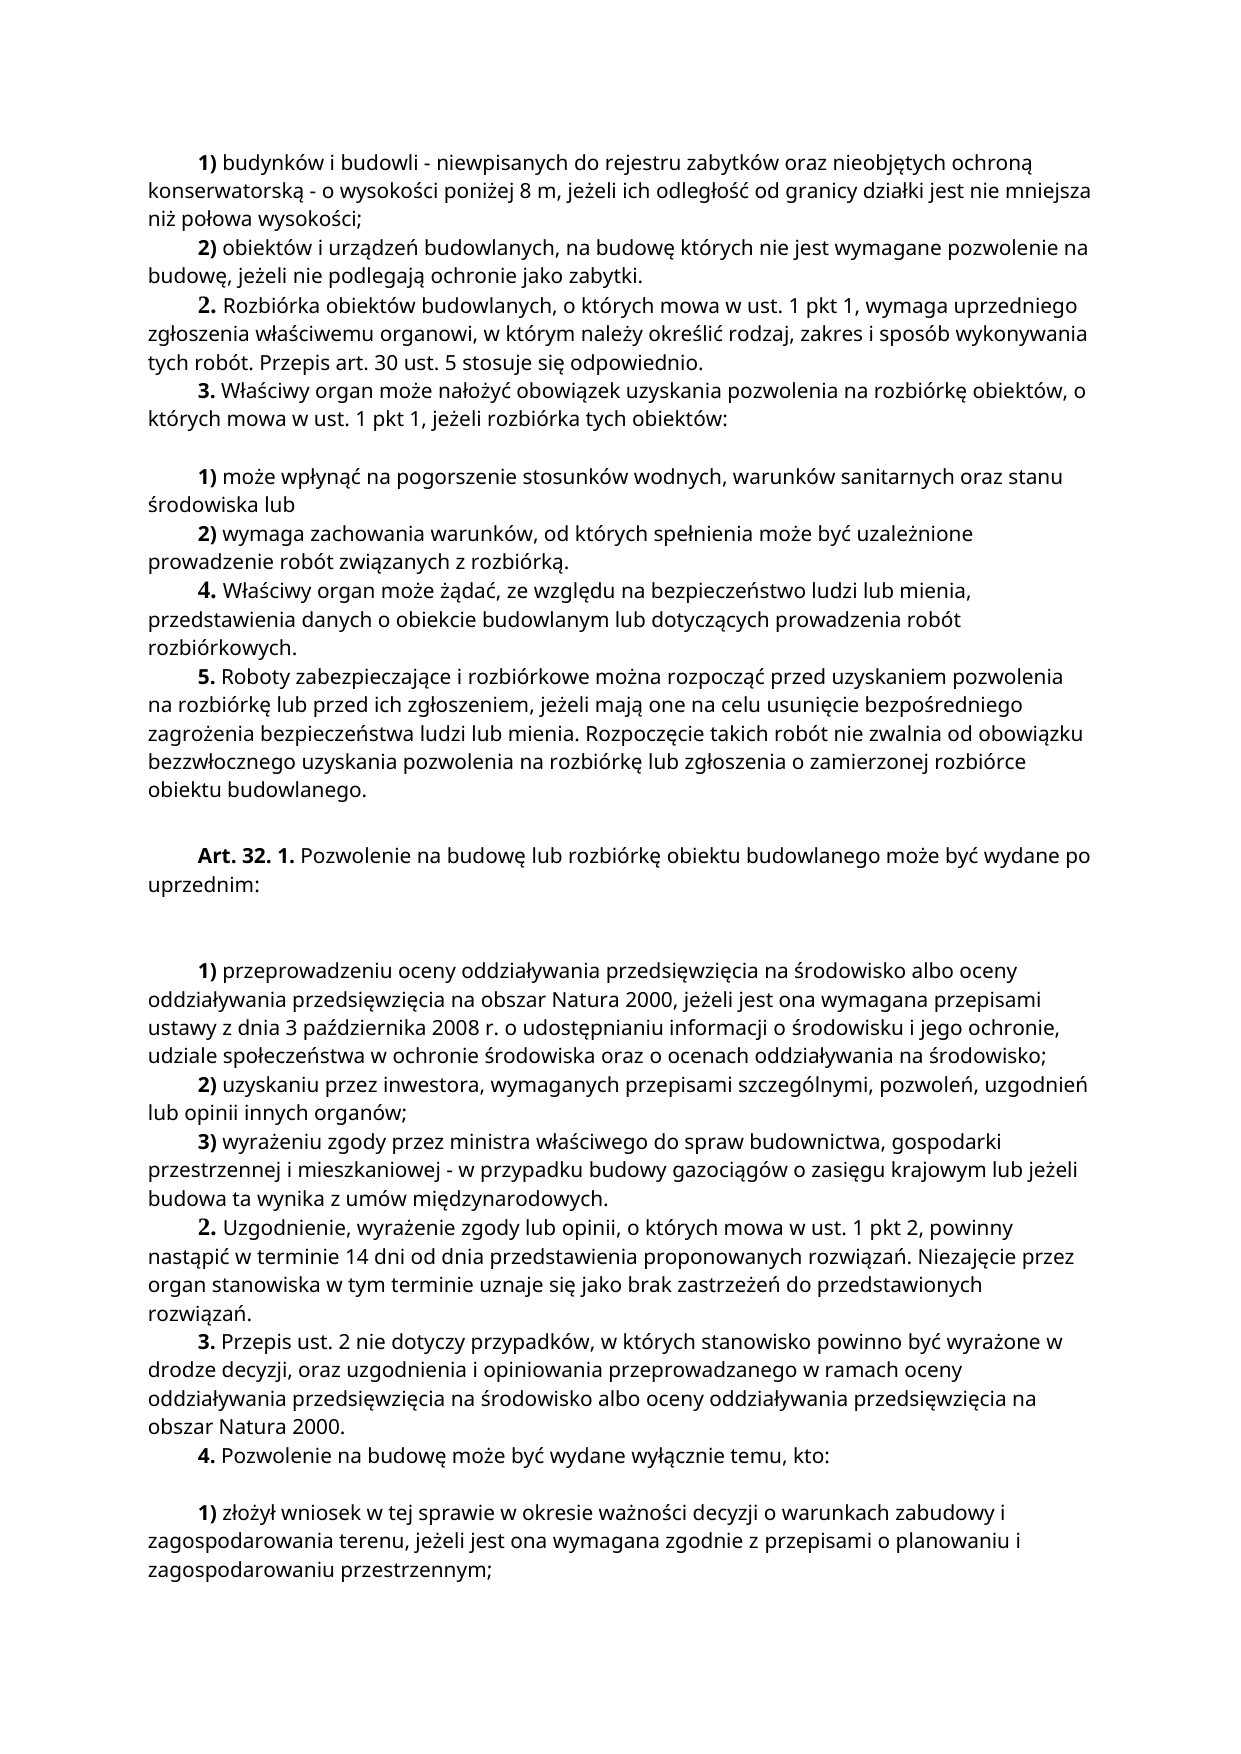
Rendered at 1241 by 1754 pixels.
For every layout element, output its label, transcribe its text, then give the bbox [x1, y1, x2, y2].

text 2. Uzgodnienie, wyrażenie zgody lub opinii, o których mowa w ust. 1 pkt 2, powinny nastąpić w terminie 14 dni od dnia przedstawienia proponowanych rozwiązań. Niezajęcie przez organ stanowiska w tym terminie uznaje się jako brak zastrzeżeń do przedstawionych rozwiązań. [148, 1212, 1093, 1327]
text 4. Pozwolenie na budowę może być wydane wyłącznie temu, kto: [148, 1441, 1093, 1498]
text 4. Właściwy organ może żądać, ze względu na bezpieczeństwo ludzi lub mienia, przedstawienia danych o obiekcie budowlanym lub dotyczących prowadzenia robót rozbiórkowych. [148, 576, 1093, 662]
text 2) wymaga zachowania warunków, od których spełnienia może być uzależnione prowadzenie robót związanych z rozbiórką. [148, 519, 1093, 576]
text 2. Rozbiórka obiektów budowlanych, o których mowa w ust. 1 pkt 1, wymaga uprzedniego zgłoszenia właściwemu organowi, w którym należy określić rodzaj, zakres i sposób wykonywania tych robót. Przepis art. 30 ust. 5 stosuje się odpowiednio. [148, 290, 1093, 376]
text 1) budynków i budowli - niewpisanych do rejestru zabytków oraz nieobjętych ochroną konserwatorską - o wysokości poniżej 8 m, jeżeli ich odległość od granicy działki jest nie mniejsza niż połowa wysokości; [148, 148, 1093, 233]
text 5. Roboty zabezpieczające i rozbiórkowe można rozpocząć przed uzyskaniem pozwolenia na rozbiórkę lub przed ich zgłoszeniem, jeżeli mają one na celu usunięcie bezpośredniego zagrożenia bezpieczeństwa ludzi lub mienia. Rozpoczęcie takich robót nie zwalnia od obowiązku bezzwłocznego uzyskania pozwolenia na rozbiórkę lub zgłoszenia o zamierzonej rozbiórce obiektu budowlanego. [148, 662, 1093, 804]
text 2) obiektów i urządzeń budowlanych, na budowę których nie jest wymagane pozwolenie na budowę, jeżeli nie podlegają ochronie jako zabytki. [148, 233, 1093, 290]
text 1) złożył wniosek w tej sprawie w okresie ważności decyzji o warunkach zabudowy i zagospodarowania terenu, jeżeli jest ona wymagana zgodnie z przepisami o planowaniu i zagospodarowaniu przestrzennym; [148, 1498, 1093, 1583]
text Art. 32. 1. Pozwolenie na budowę lub rozbiórkę obiektu budowlanego może być wydane po uprzednim: [148, 842, 1093, 927]
text 1) przeprowadzeniu oceny oddziaływania przedsięwzięcia na środowisko albo oceny oddziaływania przedsięwzięcia na obszar Natura 2000, jeżeli jest ona wymagana przepisami ustawy z dnia 3 października 2008 r. o udostępnianiu informacji o środowisku i jego ochronie, udziale społeczeństwa w ochronie środowiska oraz o ocenach oddziaływania na środowisko; [148, 956, 1093, 1070]
text 3. Przepis ust. 2 nie dotyczy przypadków, w których stanowisko powinno być wyrażone w drodze decyzji, oraz uzgodnienia i opiniowania przeprowadzanego w ramach oceny oddziaływania przedsięwzięcia na środowisko albo oceny oddziaływania przedsięwzięcia na obszar Natura 2000. [148, 1327, 1093, 1441]
text 3) wyrażeniu zgody przez ministra właściwego do spraw budownictwa, gospodarki przestrzennej i mieszkaniowej - w przypadku budowy gazociągów o zasięgu krajowym lub jeżeli budowa ta wynika z umów międzynarodowych. [148, 1127, 1093, 1212]
text 1) może wpłynąć na pogorszenie stosunków wodnych, warunków sanitarnych oraz stanu środowiska lub [148, 462, 1093, 519]
text 3. Właściwy organ może nałożyć obowiązek uzyskania pozwolenia na rozbiórkę obiektów, o których mowa w ust. 1 pkt 1, jeżeli rozbiórka tych obiektów: [148, 376, 1093, 462]
text 2) uzyskaniu przez inwestora, wymaganych przepisami szczególnymi, pozwoleń, uzgodnień lub opinii innych organów; [148, 1070, 1093, 1127]
